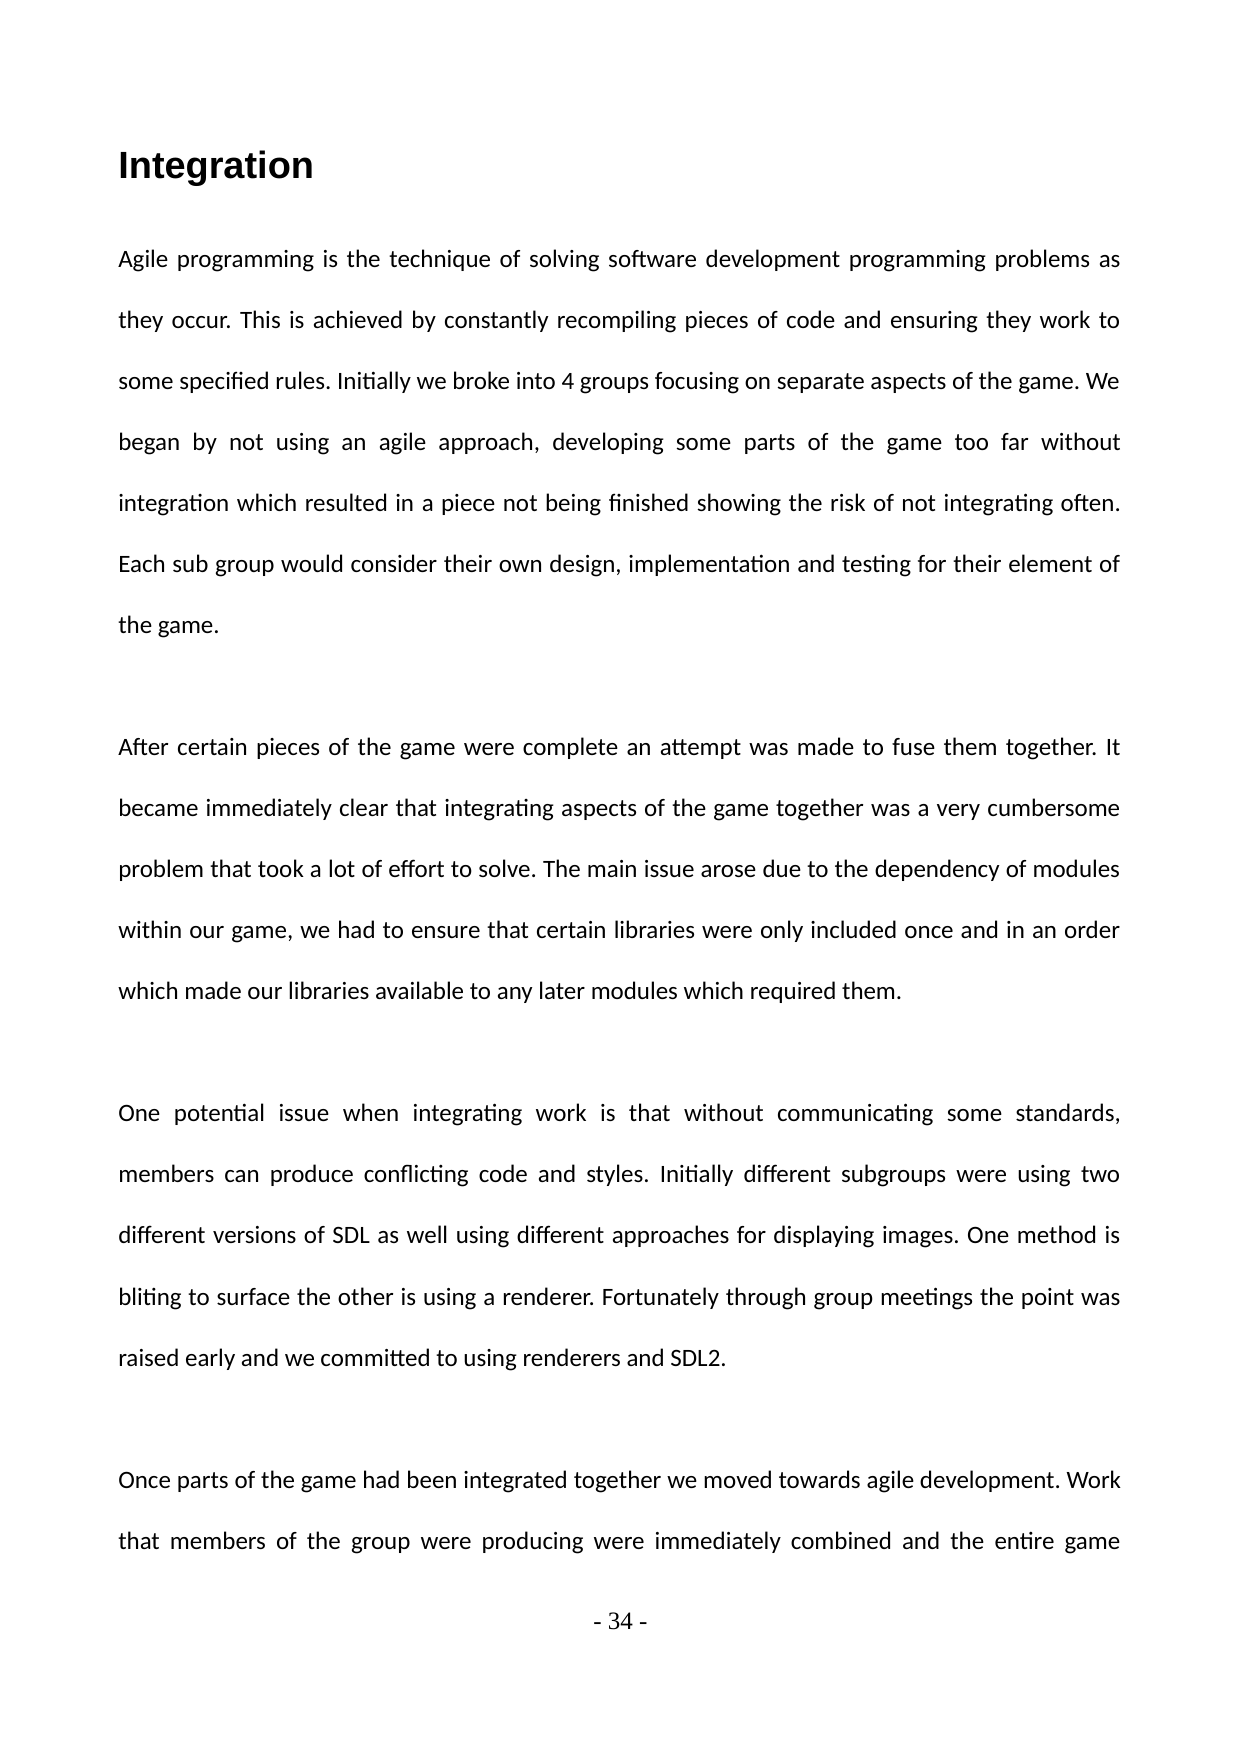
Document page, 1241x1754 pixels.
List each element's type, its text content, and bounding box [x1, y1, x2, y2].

text Agile programming is the technique of solving software development programming problems as they occur. This is achieved by constantly recompiling pieces of code and ensuring they work to some specified rules. Initially we broke into 4 groups focusing on separate aspects of the game. We began by not using an agile approach, developing some parts of the game too far without integration which resulted in a piece not being finished showing the risk of not integrating often. Each sub group would consider their own design, implementation and testing for their element of the game. [118, 243, 1122, 640]
text Once parts of the game had been integrated together we moved towards agile development. Work that members of the group were producing were immediately combined and the entire game [118, 1464, 1122, 1555]
text One potential issue when integrating work is that without communicating some standards, members can produce conflicting code and styles. Initially different subgroups were using two different versions of SDL as well using different approaches for displaying images. One method is bliting to surface the other is using a renderer. Fortunately through group meetings the point was raised early and we committed to using renderers and SDL2. [118, 1097, 1122, 1372]
subtitle Integration [118, 143, 1122, 187]
text After certain pieces of the game were complete an attempt was made to fuse them together. It became immediately clear that integrating aspects of the game together was a very cumbersome problem that took a lot of effort to solve. The main issue arose due to the dependency of modules within our game, we had to ensure that certain libraries were only included once and in an order which made our libraries available to any later modules which required them. [118, 731, 1122, 1006]
